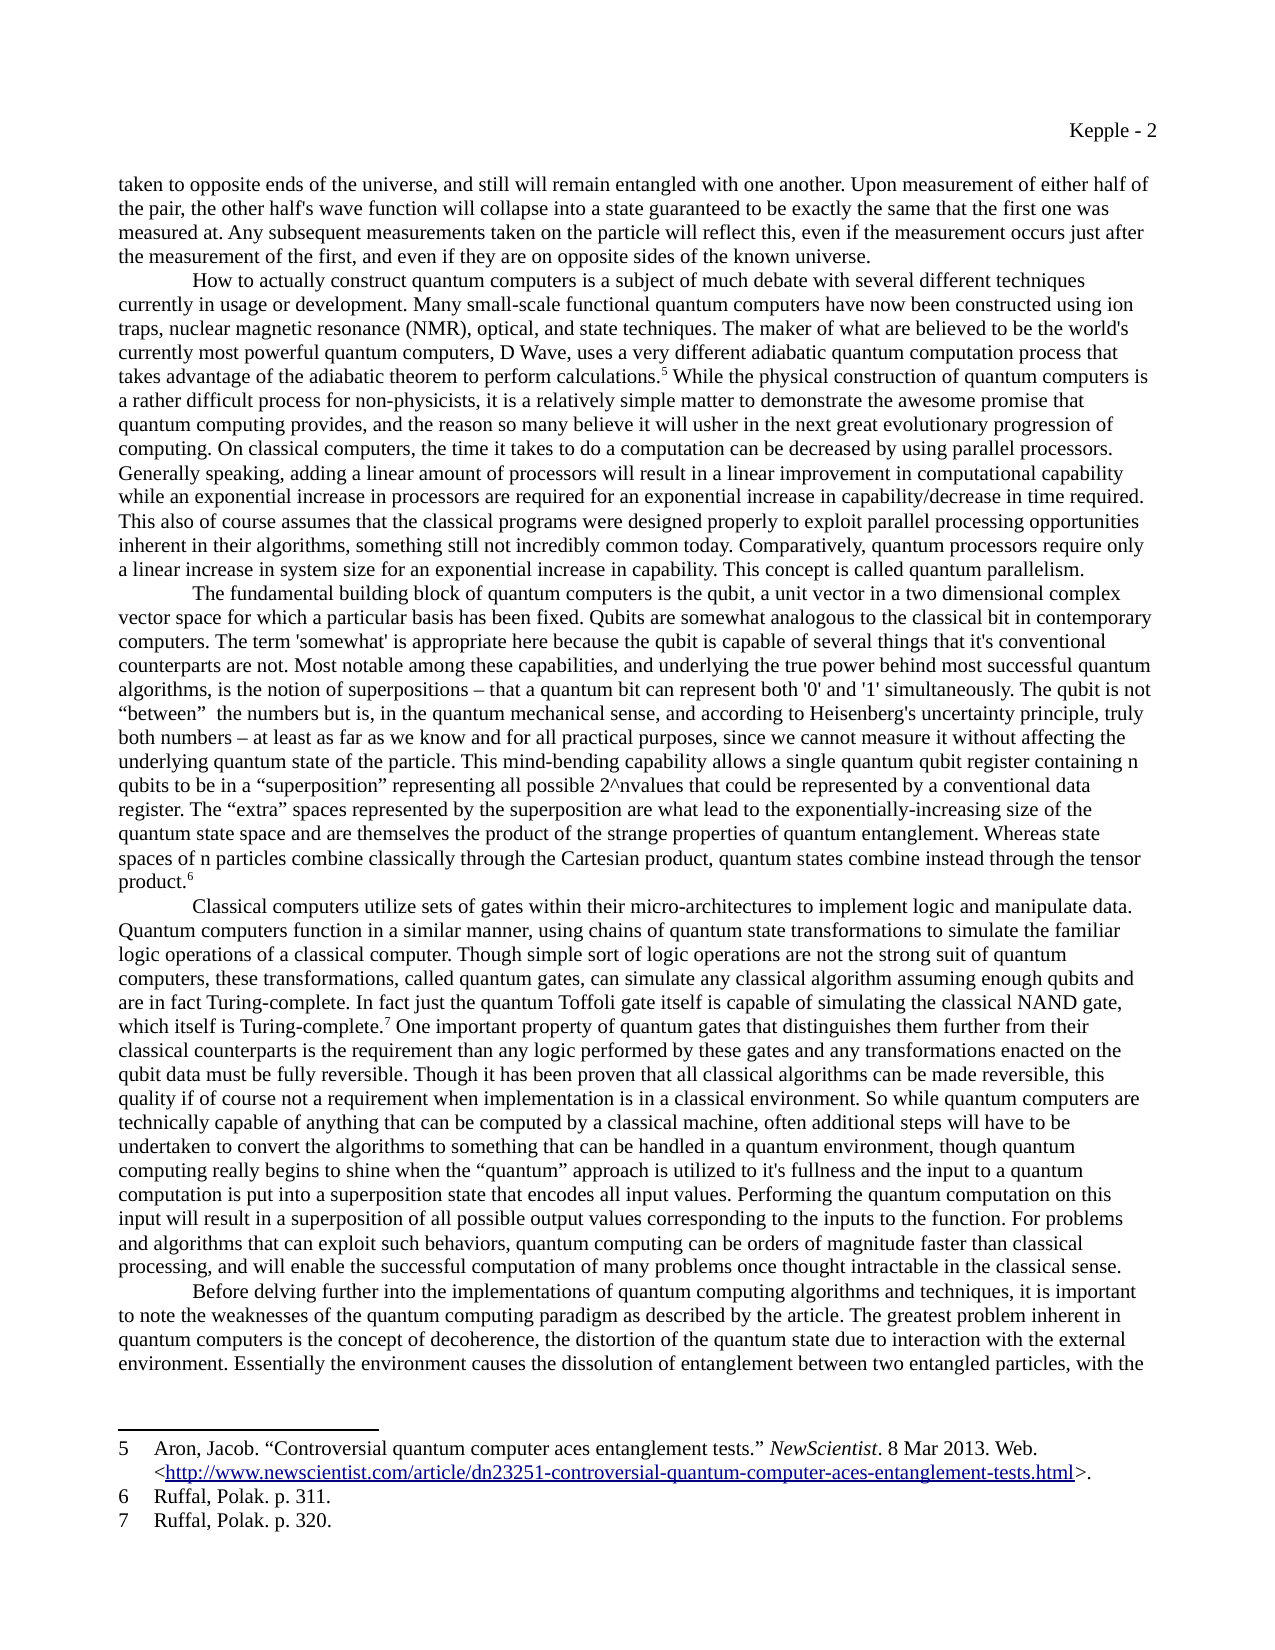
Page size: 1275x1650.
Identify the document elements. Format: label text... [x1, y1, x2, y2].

text How to actually construct quantum computers is a subject of much debate with several different techniques currently in usage or development. Many small-scale functional quantum computers have now been constructed using ion traps, nuclear magnetic resonance (NMR), optical, and state techniques. The maker of what are believed to be the world's currently most powerful quantum computers, D Wave, uses a very different adiabatic quantum computation process that takes advantage of the adiabatic theorem to perform calculations. While the physical construction of quantum computers is a rather difficult process for non-physicists, it is a relatively simple matter to demonstrate the awesome promise that quantum computing provides, and the reason so many believe it will usher in the next great evolutionary progression of computing. On classical computers, the time it takes to do a computation can be decreased by using parallel processors. Generally speaking, adding a linear amount of processors will result in a linear improvement in computational capability while an exponential increase in processors are required for an exponential increase in capability/decrease in time required. This also of course assumes that the classical programs were designed properly to exploit parallel processing opportunities inherent in their algorithms, something still not incredibly common today. Comparatively, quantum processors require only a linear increase in system size for an exponential increase in capability. This concept is called quantum parallelism. [118, 268, 1157, 581]
text Aron, Jacob. “Controversial quantum computer aces entanglement tests.” NewScientist. 8 Mar 2013. Web. <http://www.newscientist.com/article/dn23251-controversial-quantum-computer-aces-entanglement-tests.html>. [118, 1436, 1157, 1484]
text Ruffal, Polak. p. 320. [118, 1508, 1157, 1532]
text Classical computers utilize sets of gates within their micro-architectures to implement logic and manipulate data. Quantum computers function in a similar manner, using chains of quantum state transformations to simulate the familiar logic operations of a classical computer. Though simple sort of logic operations are not the strong suit of quantum computers, these transformations, called quantum gates, can simulate any classical algorithm assuming enough qubits and are in fact Turing-complete. In fact just the quantum Toffoli gate itself is capable of simulating the classical NAND gate, which itself is Turing-complete. One important property of quantum gates that distinguishes them further from their classical counterparts is the requirement than any logic performed by these gates and any transformations enacted on the qubit data must be fully reversible. Though it has been proven that all classical algorithms can be made reversible, this quality if of course not a requirement when implementation is in a classical environment. So while quantum computers are technically capable of anything that can be computed by a classical machine, often additional steps will have to be undertaken to convert the algorithms to something that can be handled in a quantum environment, though quantum computing really begins to shine when the “quantum” approach is utilized to it's fullness and the input to a quantum computation is put into a superposition state that encodes all input values. Performing the quantum computation on this input will result in a superposition of all possible output values corresponding to the inputs to the function. For problems and algorithms that can exploit such behaviors, quantum computing can be orders of magnitude faster than classical processing, and will enable the successful computation of many problems once thought intractable in the classical sense. [118, 893, 1157, 1278]
text Ruffal, Polak. p. 311. [118, 1484, 1157, 1508]
text taken to opposite ends of the universe, and still will remain entangled with one another. Upon measurement of either half of the pair, the other half's wave function will collapse into a state guaranteed to be exactly the same that the first one was measured at. Any subsequent measurements taken on the particle will reflect this, even if the measurement occurs just after the measurement of the first, and even if they are on opposite sides of the known universe. [118, 172, 1157, 268]
text The fundamental building block of quantum computers is the qubit, a unit vector in a two dimensional complex vector space for which a particular basis has been fixed. Qubits are somewhat analogous to the classical bit in contemporary computers. The term 'somewhat' is appropriate here because the qubit is capable of several things that it's conventional counterparts are not. Most notable among these capabilities, and underlying the true power behind most successful quantum algorithms, is the notion of superpositions – that a quantum bit can represent both '0' and '1' simultaneously. The qubit is not “between” the numbers but is, in the quantum mechanical sense, and according to Heisenberg's uncertainty principle, truly both numbers – at least as far as we know and for all practical purposes, since we cannot measure it without affecting the underlying quantum state of the particle. This mind-bending capability allows a single quantum qubit register containing n qubits to be in a “superposition” representing all possible 2^nvalues that could be represented by a conventional data register. The “extra” spaces represented by the superposition are what lead to the exponentially-increasing size of the quantum state space and are themselves the product of the strange properties of quantum entanglement. Whereas state spaces of n particles combine classically through the Cartesian product, quantum states combine instead through the tensor product. [118, 581, 1157, 893]
text Before delving further into the implementations of quantum computing algorithms and techniques, it is important to note the weaknesses of the quantum computing paradigm as described by the article. The greatest problem inherent in quantum computers is the concept of decoherence, the distortion of the quantum state due to interaction with the external environment. Essentially the environment causes the dissolution of entanglement between two entangled particles, with the [118, 1278, 1157, 1375]
